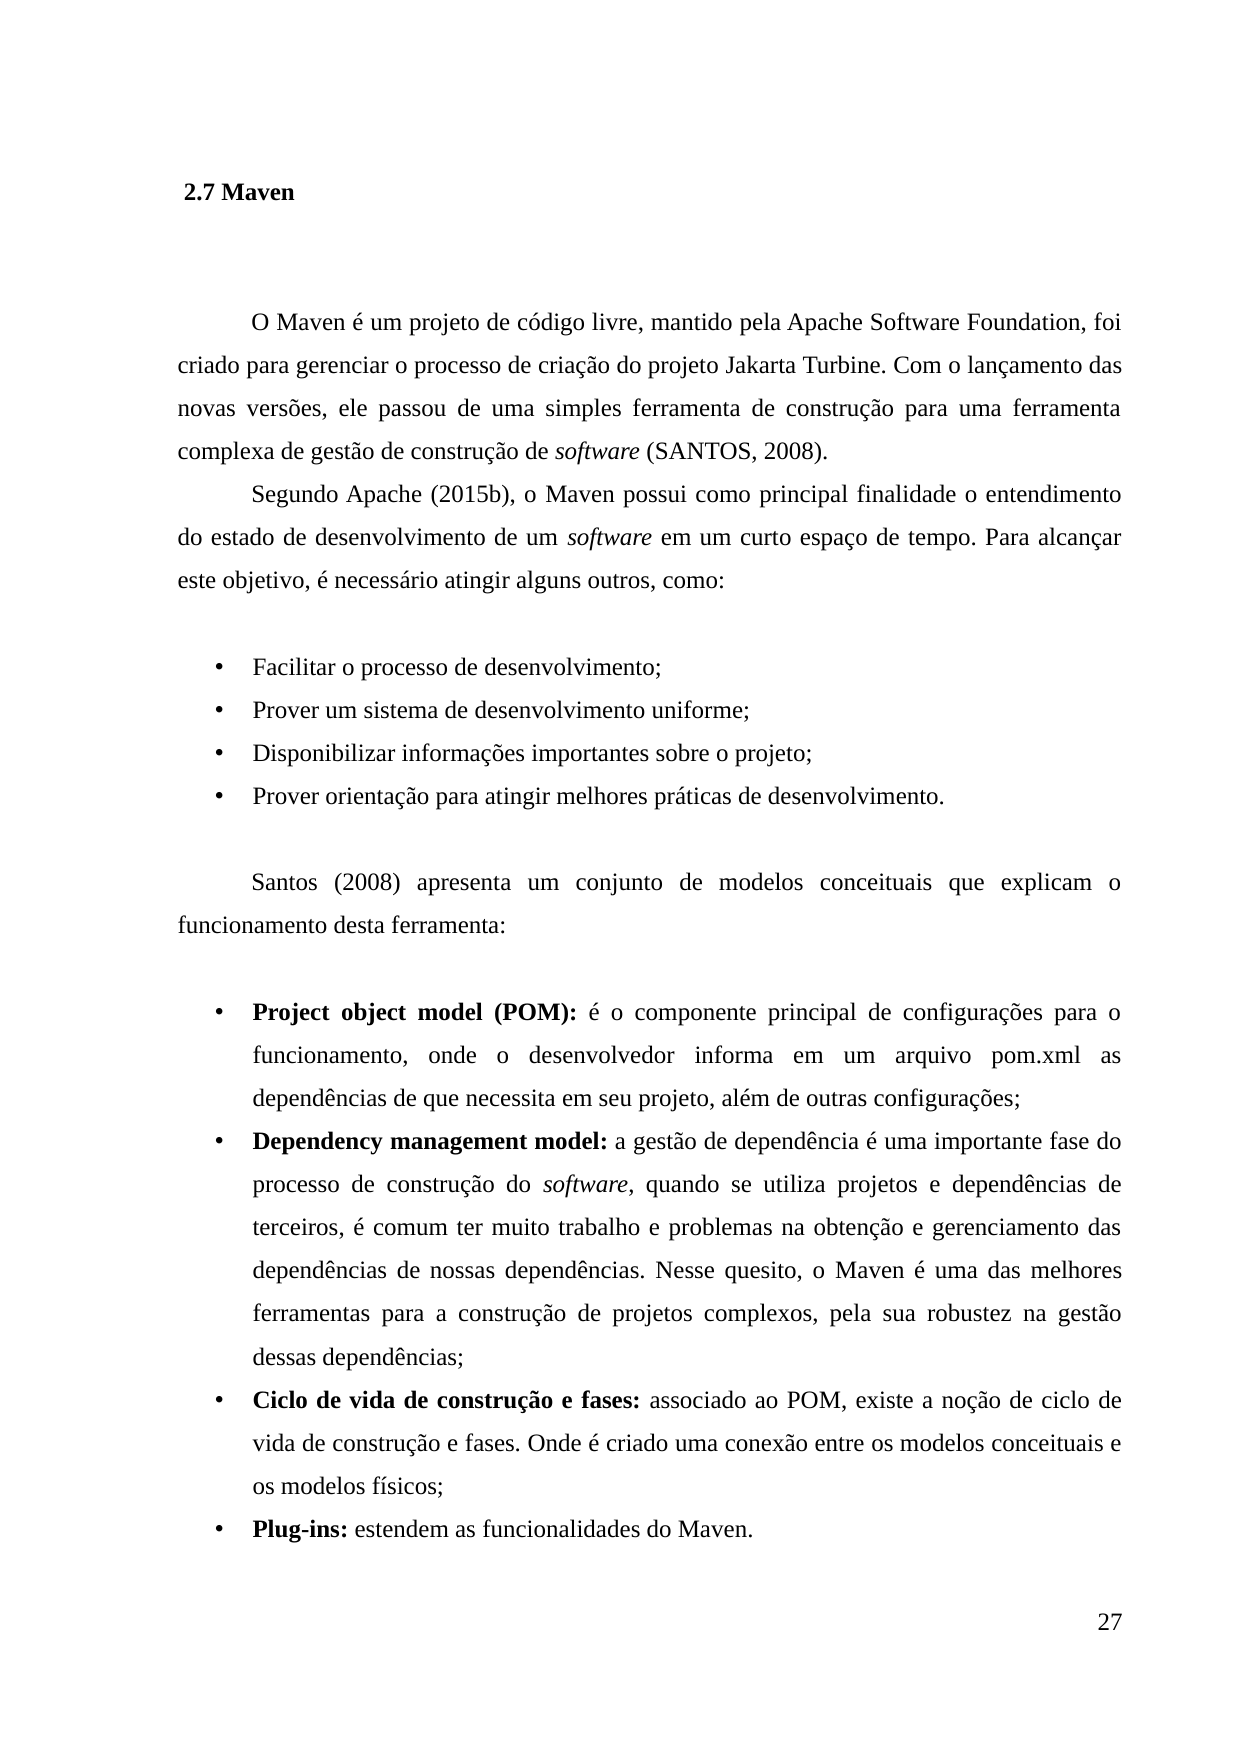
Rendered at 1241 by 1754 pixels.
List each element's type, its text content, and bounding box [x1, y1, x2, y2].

text O Maven é um projeto de código livre, mantido pela Apache Software Foundation, foi criado para gerenciar o processo de criação do projeto Jakarta Turbine. Com o lançamento das novas versões, ele passou de uma simples ferramenta de construção para uma ferramenta complexa de gestão de construção de software (SANTOS, 2008). [177, 307, 1122, 465]
list Dependency management model: a gestão de dependência é uma importante fase do processo de construção do software, quando se utiliza projetos e dependências de terceiros, é comum ter muito trabalho e problemas na obtenção e gerenciamento das dependências de nossas dependências. Nesse quesito, o Maven é uma das melhores ferramentas para a construção de projetos complexos, pela sua robustez na gestão dessas dependências; [215, 1126, 1122, 1370]
list Project object model (POM): é o componente principal de configurações para o funcionamento, onde o desenvolvedor informa em um arquivo pom.xml as dependências de que necessita em seu projeto, além de outras configurações; [215, 997, 1122, 1112]
subtitle Maven [177, 177, 1122, 206]
list Facilitar o processo de desenvolvimento; [215, 652, 1122, 680]
list Prover um sistema de desenvolvimento uniforme; [215, 695, 1122, 723]
list Prover orientação para atingir melhores práticas de desenvolvimento. [215, 781, 1122, 810]
list Disponibilizar informações importantes sobre o projeto; [215, 738, 1122, 767]
text Santos (2008) apresenta um conjunto de modelos conceituais que explicam o funcionamento desta ferramenta: [177, 867, 1122, 939]
text Segundo Apache (2015b), o Maven possui como principal finalidade o entendimento do estado de desenvolvimento de um software em um curto espaço de tempo. Para alcançar este objetivo, é necessário atingir alguns outros, como: [177, 479, 1122, 594]
list Plug-ins: estendem as funcionalidades do Maven. [215, 1514, 1122, 1543]
list Ciclo de vida de construção e fases: associado ao POM, existe a noção de ciclo de vida de construção e fases. Onde é criado uma conexão entre os modelos conceituais e os modelos físicos; [215, 1385, 1122, 1500]
